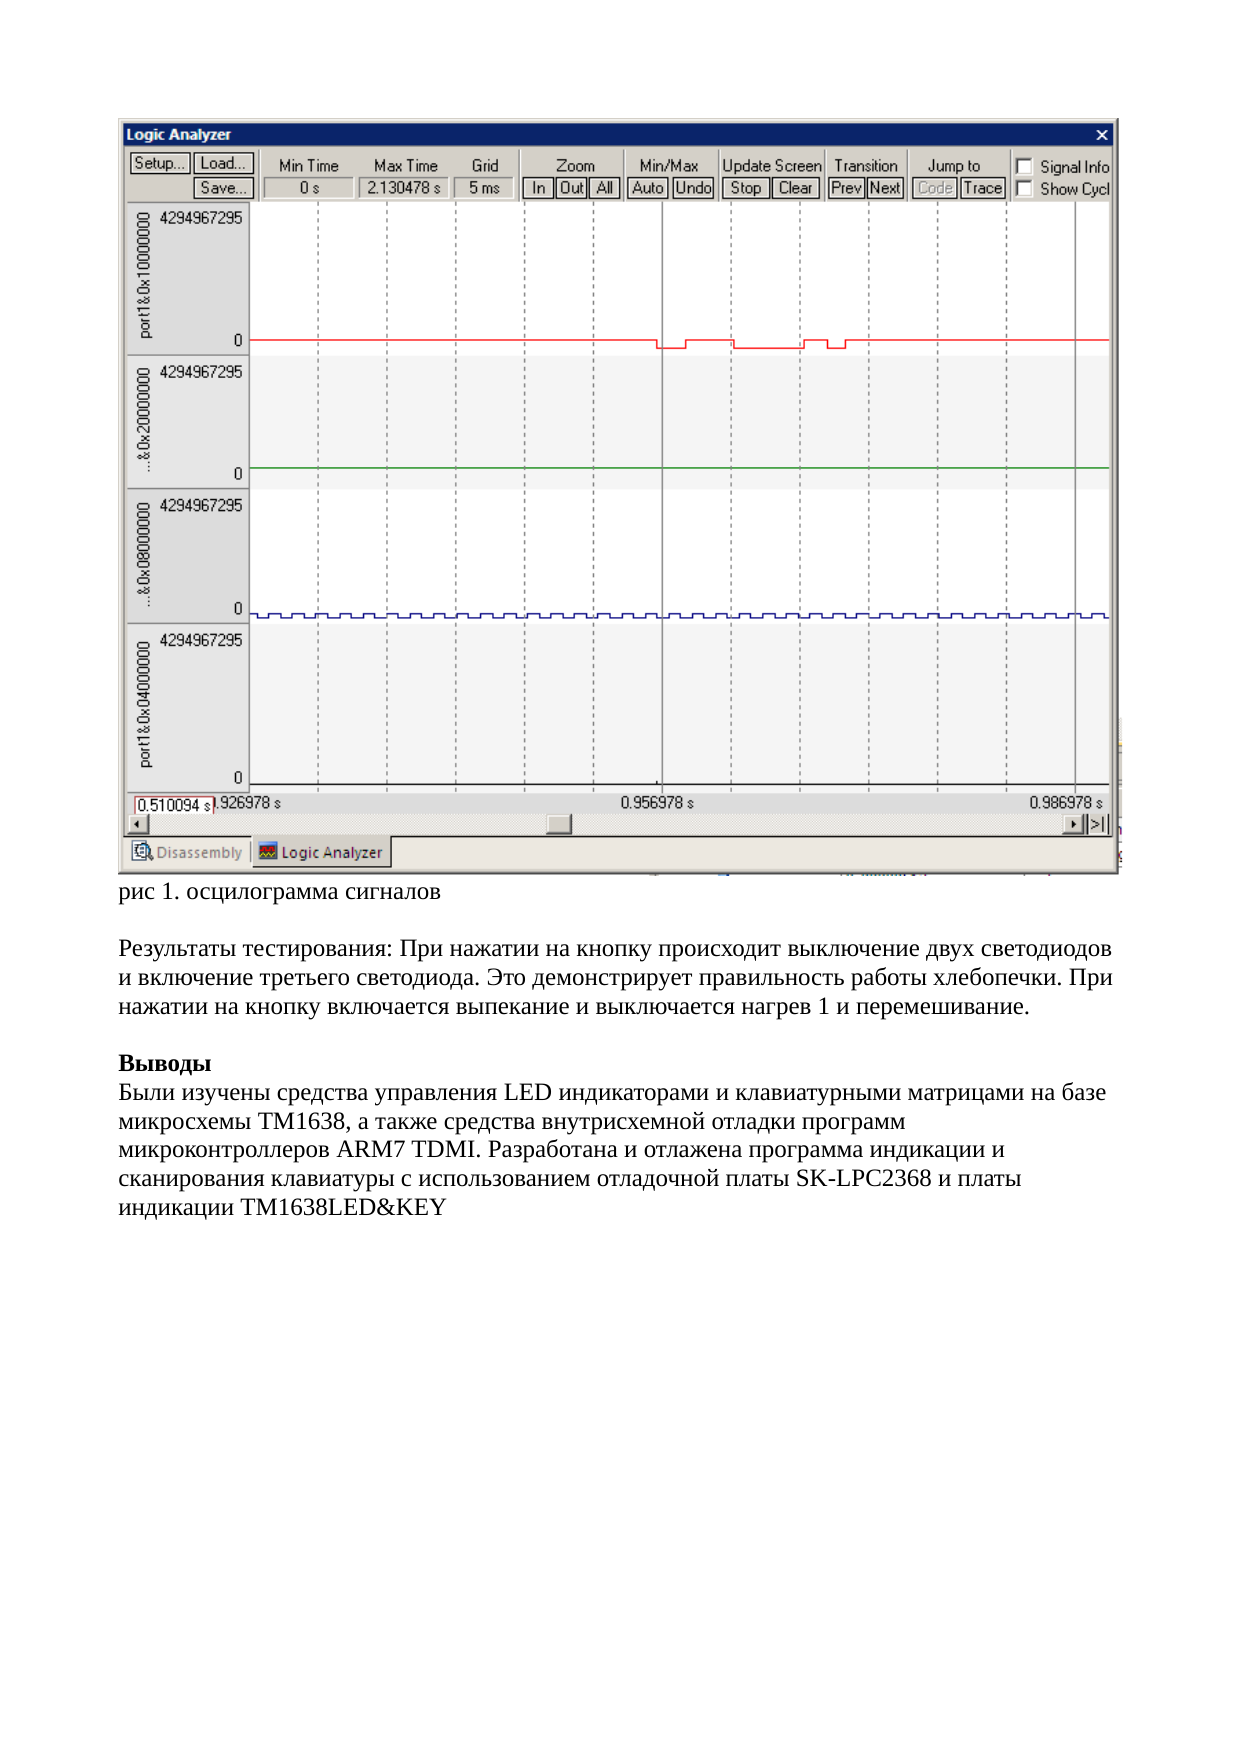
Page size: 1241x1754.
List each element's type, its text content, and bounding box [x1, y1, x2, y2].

text Были изучены средства управления LED индикаторами и клавиатурными матрицами на базе микросхемы TM1638, а также средства внутрисхемной отладки программ микроконтроллеров ARM7 TDMI. Разработана и отлажена программа индикации и сканирования клавиатуры с использованием отладочной платы SK-LPC2368 и платы индикации TM1638LED&KEY [118, 1077, 1122, 1221]
text Выводы [118, 1048, 1122, 1077]
text рис 1. осцилограмма сигналов [118, 876, 1122, 904]
text Результаты тестирования: При нажатии на кнопку происходит выключение двух светодиодов и включение третьего светодиода. Это демонстрирует правильность работы хлебопечки. При нажатии на кнопку включается выпекание и выключается нагрев 1 и перемешивание. [118, 933, 1122, 1019]
picture [118, 118, 1123, 876]
